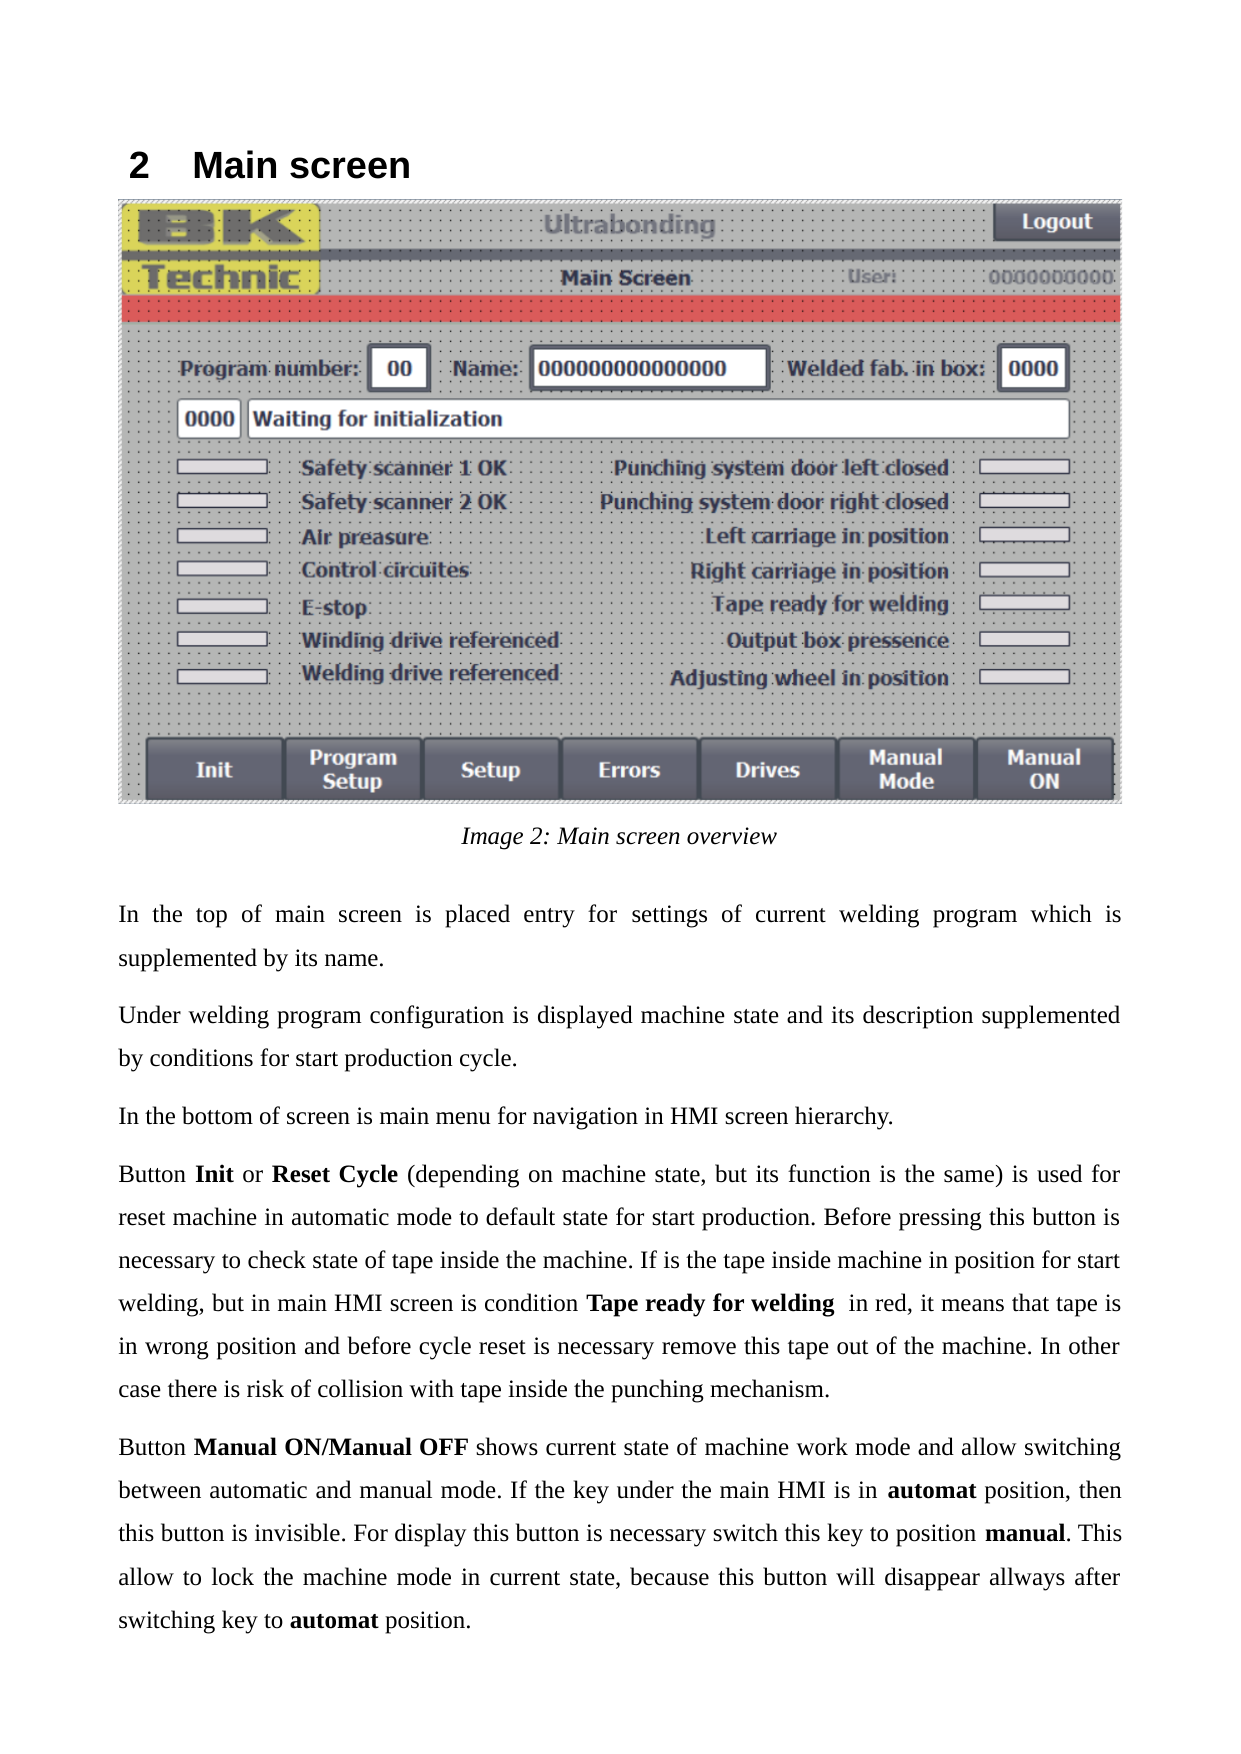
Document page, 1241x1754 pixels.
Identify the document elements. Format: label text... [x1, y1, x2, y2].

text Button Init or Reset Cycle (depending on machine state, but its function is the same) is used for reset machine in automatic mode to default state for start production. Before pressing this button is necessary to check state of tape inside the machine. If is the tape inside machine in position for start welding, but in main HMI screen is condition Tape ready for welding in red, it means that tape is in wrong position and before cycle reset is necessary remove this tape out of the machine. In other case there is risk of collision with tape inside the punching mechanism. [118, 1159, 1122, 1403]
text In the top of main screen is placed entry for settings of current welding program which is supplemented by its name. [118, 850, 1122, 971]
text In the bottom of screen is main menu for navigation in HMI screen hierarchy. [118, 1101, 1122, 1130]
picture [118, 199, 1123, 804]
text Image 2: Main screen overview [118, 804, 1122, 850]
subtitle Main screen [118, 143, 1122, 187]
text Button Manual ON/Manual OFF shows current state of machine work mode and allow switching between automatic and manual mode. If the key under the main HMI is in automat position, then this button is invisible. For display this button is necessary switch this key to position manual. This allow to lock the machine mode in current state, because this button will disappear allways after switching key to automat position. [118, 1432, 1122, 1633]
text Under welding program configuration is displayed machine state and its description supplemented by conditions for start production cycle. [118, 1000, 1122, 1072]
